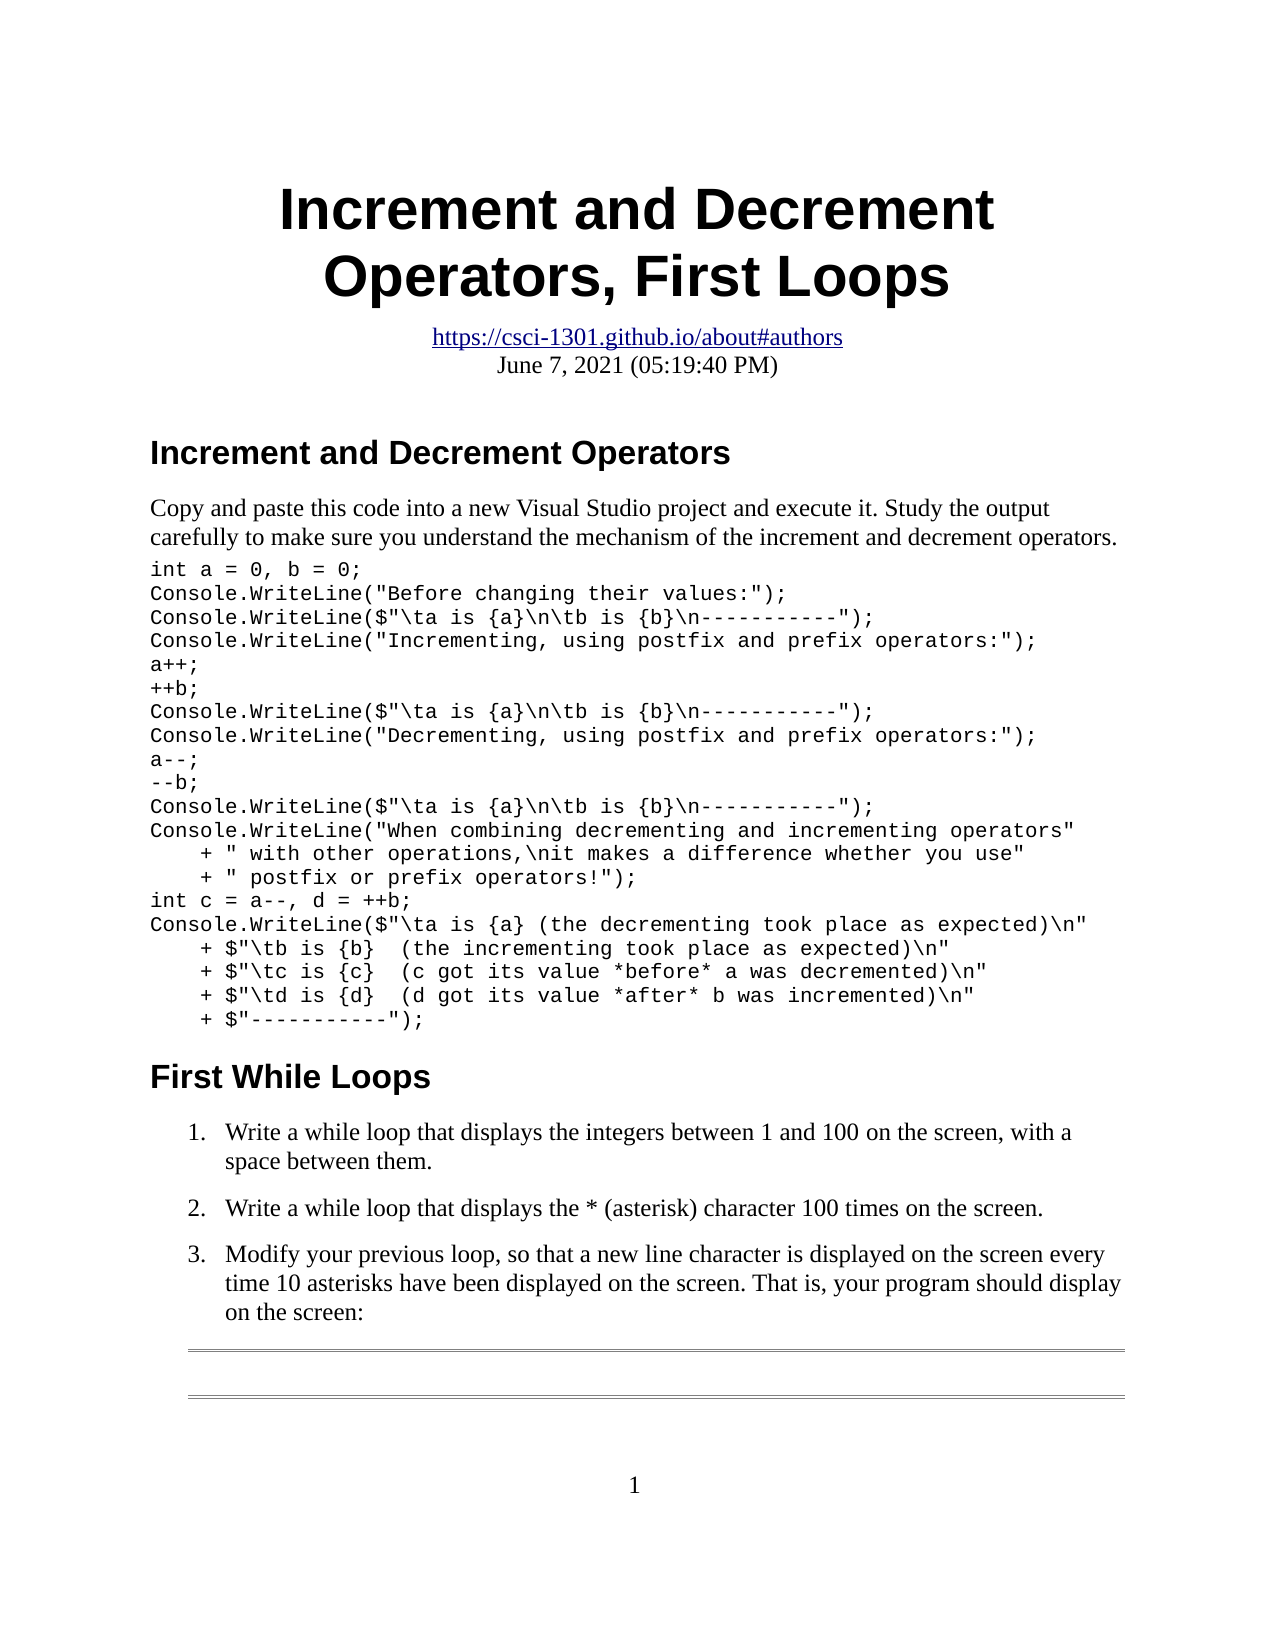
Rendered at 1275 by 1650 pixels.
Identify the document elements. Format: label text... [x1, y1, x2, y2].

text + $"\tb is {b} (the incrementing took place as expected)\n" [150, 938, 1125, 961]
text Console.WriteLine($"\ta is {a}\n\tb is {b}\n-----------"); [150, 796, 1125, 819]
subtitle Increment and Decrement Operators [150, 433, 1125, 472]
list Write a while loop that displays the integers between and on the screen, with a space between them. [187, 1117, 1125, 1175]
text Console.WriteLine($"\ta is {a}\n\tb is {b}\n-----------"); [150, 701, 1125, 725]
text + $"\td is {d} (d got its value *after* b was incremented)\n" [150, 985, 1125, 1009]
text Console.WriteLine("When combining decrementing and incrementing operators" [150, 819, 1125, 843]
text Console.WriteLine("Incrementing, using postfix and prefix operators:"); [150, 630, 1125, 654]
text + $"\tc is {c} (c got its value *before* a was decremented)\n" [150, 961, 1125, 985]
text int c = a--, d = ++b; [150, 891, 1125, 914]
text a--; [150, 749, 1125, 772]
text ++b; [150, 678, 1125, 701]
text --b; [150, 772, 1125, 796]
list Modify your previous loop, so that a new line character is displayed on the screen every time 10 asterisks have been displayed on the screen. That is, your program should display on the screen: [187, 1239, 1125, 1326]
text June 7, 2021 (05:19:40 PM) [150, 350, 1125, 379]
text + " with other operations,\nit makes a difference whether you use" [150, 843, 1125, 867]
text Copy and paste this code into a new Visual Studio project and execute it. Study the output carefully to make sure you understand the mechanism of the increment and decrement operators. [150, 493, 1125, 551]
text https://csci-1301.github.io/about#authors [150, 322, 1125, 350]
text + $"-----------"); [150, 1009, 1125, 1032]
subtitle First While Loops [150, 1057, 1125, 1096]
text a++; [150, 654, 1125, 678]
title Increment and Decrement Operators, First Loops [150, 175, 1125, 309]
text Console.WriteLine("Before changing their values:"); [150, 583, 1125, 607]
text Console.WriteLine($"\ta is {a}\n\tb is {b}\n-----------"); [150, 607, 1125, 630]
text Console.WriteLine($"\ta is {a} (the decrementing took place as expected)\n" [150, 914, 1125, 938]
text int a = 0, b = 0; [150, 559, 1125, 583]
text Console.WriteLine("Decrementing, using postfix and prefix operators:"); [150, 725, 1125, 749]
list Write a while loop that displays the * (asterisk) character 100 times on the screen. [187, 1193, 1125, 1222]
text + " postfix or prefix operators!"); [150, 867, 1125, 891]
